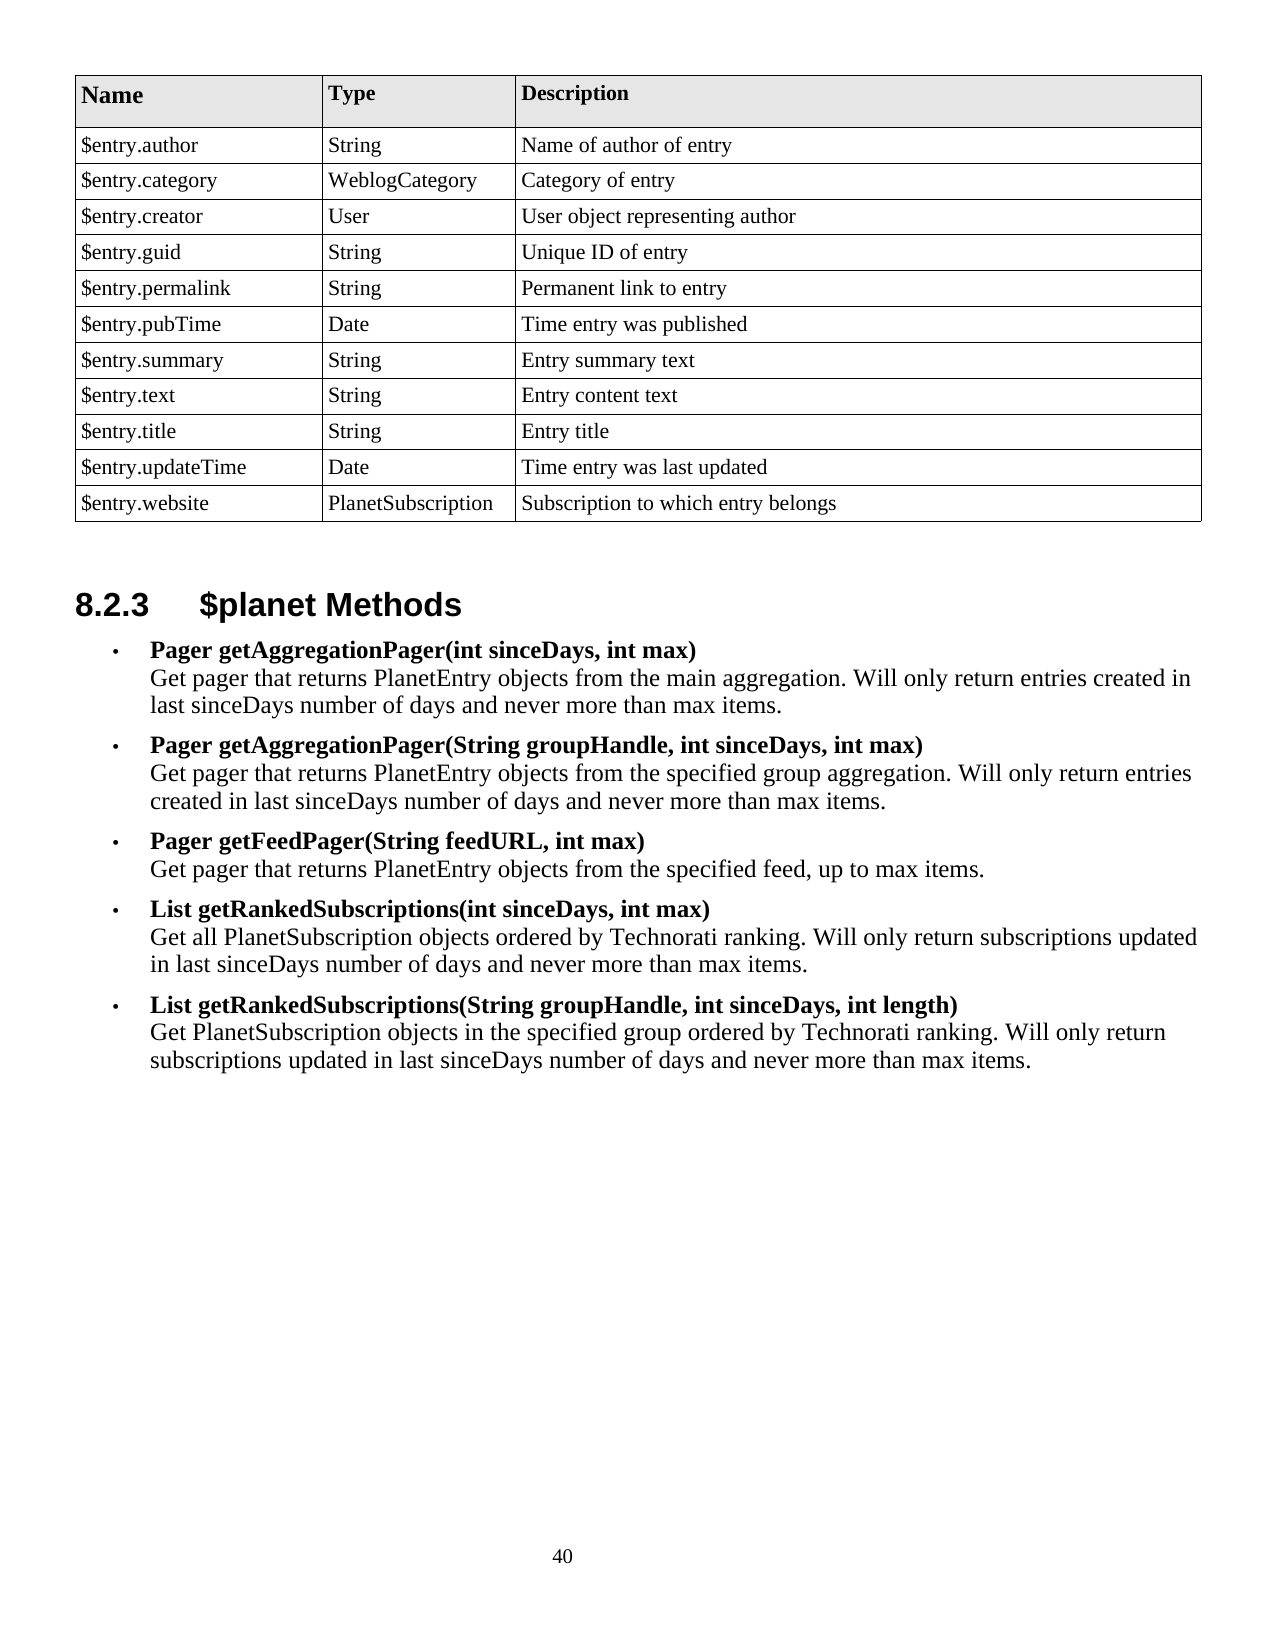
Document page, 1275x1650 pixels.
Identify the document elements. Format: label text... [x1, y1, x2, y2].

table_cell Time entry was last updated [516, 450, 1201, 485]
list Pager getAggregationPager(String groupHandle, int sinceDays, int max) Get pager that returns PlanetEntry objects from the specified group aggregation. Will only return entries created in last sinceDays number of days and never more than max items. [112, 732, 1200, 815]
table_cell $entry.website [76, 486, 322, 521]
table_cell Category of entry [516, 164, 1201, 198]
table_cell String [323, 415, 515, 449]
table_cell String [323, 235, 515, 270]
table_header Name [76, 76, 322, 127]
table_cell $entry.summary [76, 343, 322, 378]
table_cell User object representing author [516, 200, 1201, 234]
table_cell $entry.category [76, 164, 322, 198]
list List getRankedSubscriptions(String groupHandle, int sinceDays, int length) Get PlanetSubscription objects in the specified group ordered by Technorati ranking. Will only return subscriptions updated in last sinceDays number of days and never more than max items. [112, 991, 1200, 1074]
list List getRankedSubscriptions(int sinceDays, int max) Get all PlanetSubscription objects ordered by Technorati ranking. Will only return subscriptions updated in last sinceDays number of days and never more than max items. [112, 895, 1200, 978]
table_cell WeblogCategory [323, 164, 515, 198]
table_cell Date [323, 307, 515, 342]
table_cell Date [323, 450, 515, 485]
table_cell $entry.updateTime [76, 450, 322, 485]
table_cell String [323, 343, 515, 378]
table_header Description [516, 76, 1201, 127]
table_cell Name of author of entry [516, 128, 1201, 163]
table_cell User [323, 200, 515, 234]
table_cell Entry summary text [516, 343, 1201, 378]
table_cell Time entry was published [516, 307, 1201, 342]
table_cell String [323, 128, 515, 163]
table_cell String [323, 379, 515, 413]
table_cell Subscription to which entry belongs [516, 486, 1201, 521]
table_cell Unique ID of entry [516, 235, 1201, 270]
table_cell $entry.text [76, 379, 322, 413]
table_cell Entry title [516, 415, 1201, 449]
table_cell $entry.author [76, 128, 322, 163]
list Pager getFeedPager(String feedURL, int max) Get pager that returns PlanetEntry objects from the specified feed, up to max items. [112, 827, 1200, 883]
table_cell $entry.title [76, 415, 322, 449]
table_header Type [323, 76, 515, 127]
table_cell $entry.guid [76, 235, 322, 270]
table_cell String [323, 271, 515, 306]
table_cell PlanetSubscription [323, 486, 515, 521]
list Pager getAggregationPager(int sinceDays, int max) Get pager that returns PlanetEntry objects from the main aggregation. Will only return entries created in last sinceDays number of days and never more than max items. [112, 636, 1200, 719]
table_cell $entry.pubTime [76, 307, 322, 342]
table_cell Entry content text [516, 379, 1201, 413]
table_cell $entry.permalink [76, 271, 322, 306]
table_cell Permanent link to entry [516, 271, 1201, 306]
table_cell $entry.creator [76, 200, 322, 234]
subtitle $planet Methods [75, 586, 1200, 623]
